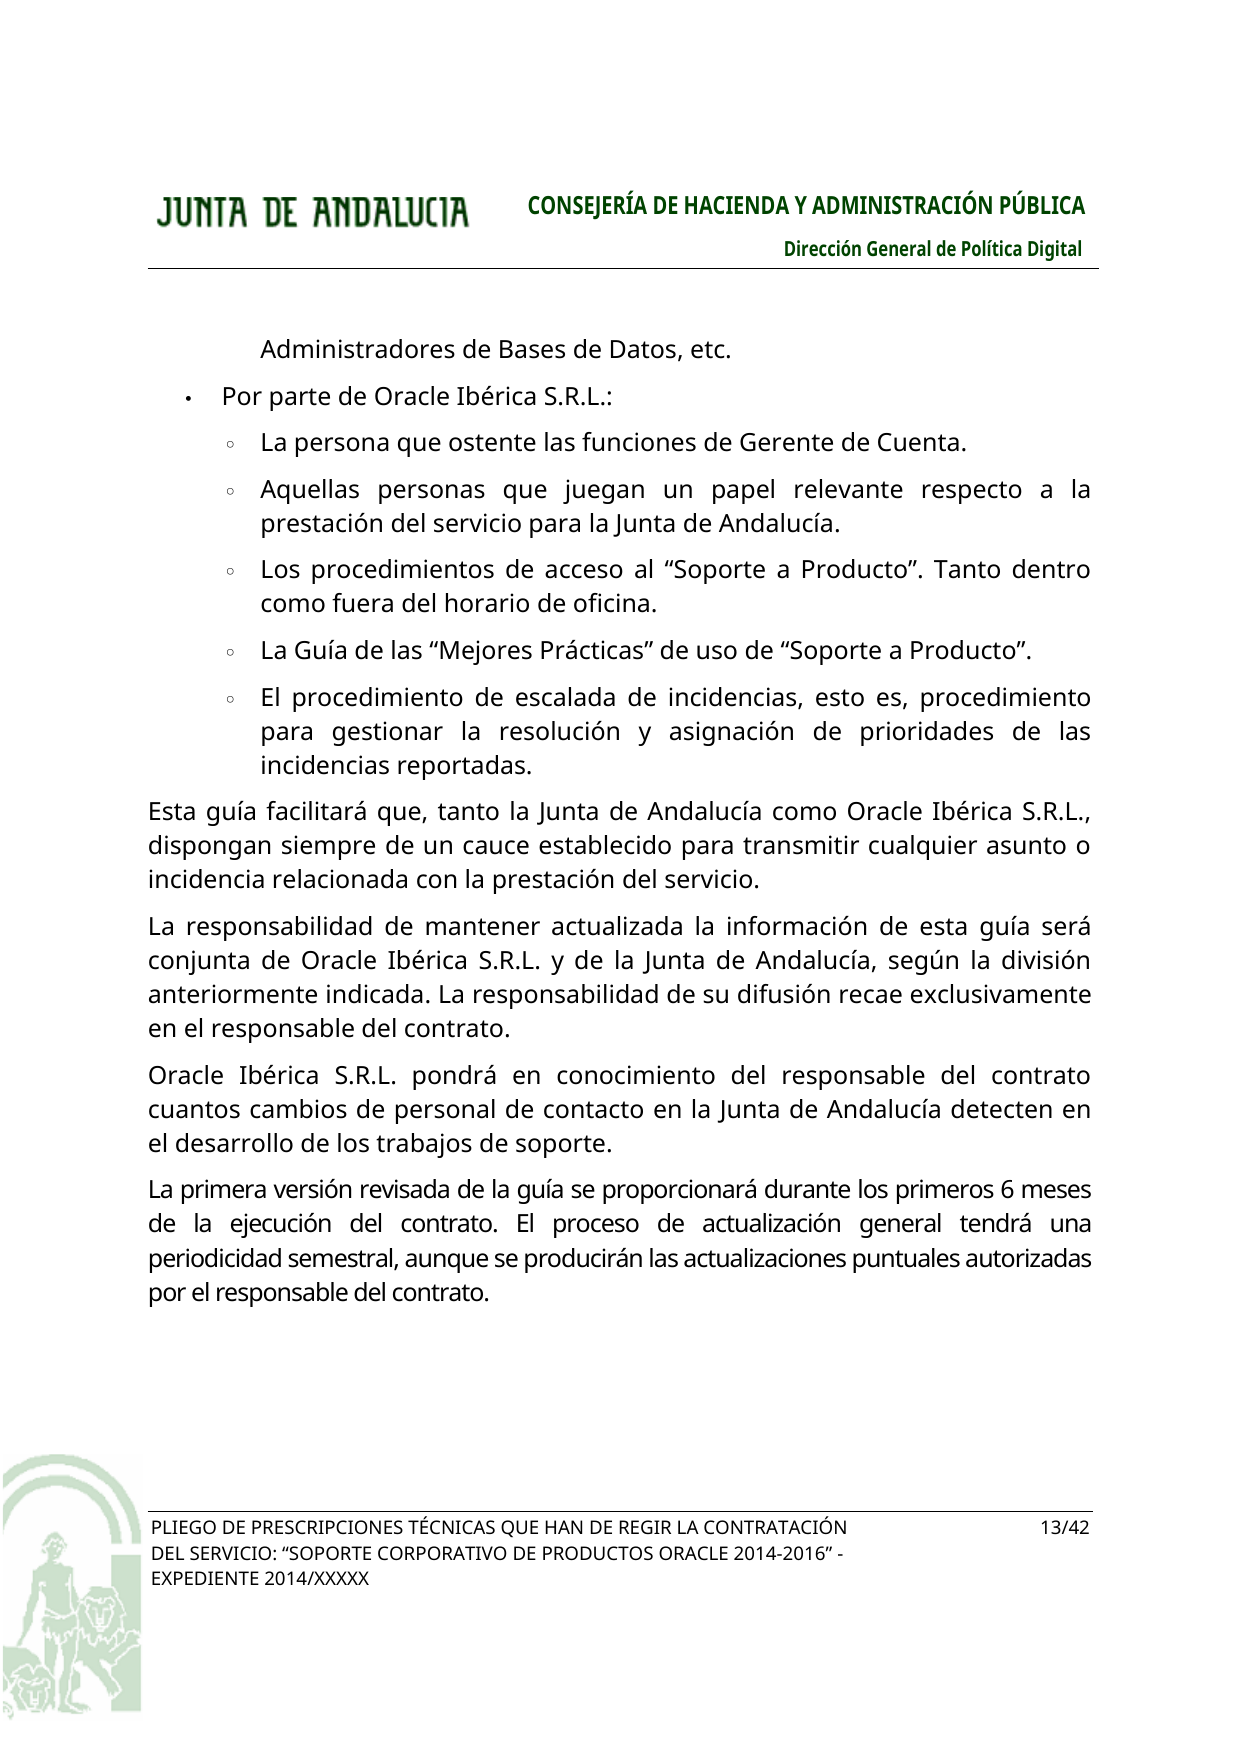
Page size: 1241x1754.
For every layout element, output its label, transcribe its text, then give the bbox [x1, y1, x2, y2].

text Esta guía facilitará que, tanto la Junta de Andalucía como Oracle Ibérica S.R.L., dispongan siempre de un cauce establecido para transmitir cualquier asunto o incidencia relacionada con la prestación del servicio. [148, 794, 1093, 896]
list Aquellas personas que juegan un papel relevante respecto a la prestación del servicio para la Junta de Andalucía. [223, 471, 1093, 539]
list Los procedimientos de acceso al “Soporte a Producto”. Tanto dentro como fuera del horario de oficina. [223, 552, 1093, 620]
text La responsabilidad de mantener actualizada la información de esta guía será conjunta de Oracle Ibérica S.R.L. y de la Junta de Andalucía, según la división anteriormente indicada. La responsabilidad de su difusión recae exclusivamente en el responsable del contrato. [148, 909, 1093, 1045]
text La primera versión revisada de la guía se proporcionará durante los primeros 6 meses de la ejecución del contrato. El proceso de actualización general tendrá una periodicidad semestral, aunque se producirán las actualizaciones puntuales autorizadas por el responsable del contrato. [148, 1172, 1093, 1308]
picture [156, 197, 471, 229]
list Por parte de Oracle Ibérica S.R.L.: [185, 378, 1093, 412]
list La Guía de las “Mejores Prácticas” de uso de “Soporte a Producto”. [223, 633, 1093, 667]
picture [2, 1454, 144, 1722]
list El procedimiento de escalada de incidencias, esto es, procedimiento para gestionar la resolución y asignación de prioridades de las incidencias reportadas. [223, 679, 1093, 781]
list La persona que ostente las funciones de Gerente de Cuenta. [223, 425, 1093, 459]
list Administradores de Bases de Datos, etc. [223, 332, 1093, 366]
text Oracle Ibérica S.R.L. pondrá en conocimiento del responsable del contrato cuantos cambios de personal de contacto en la Junta de Andalucía detecten en el desarrollo de los trabajos de soporte. [148, 1057, 1093, 1159]
